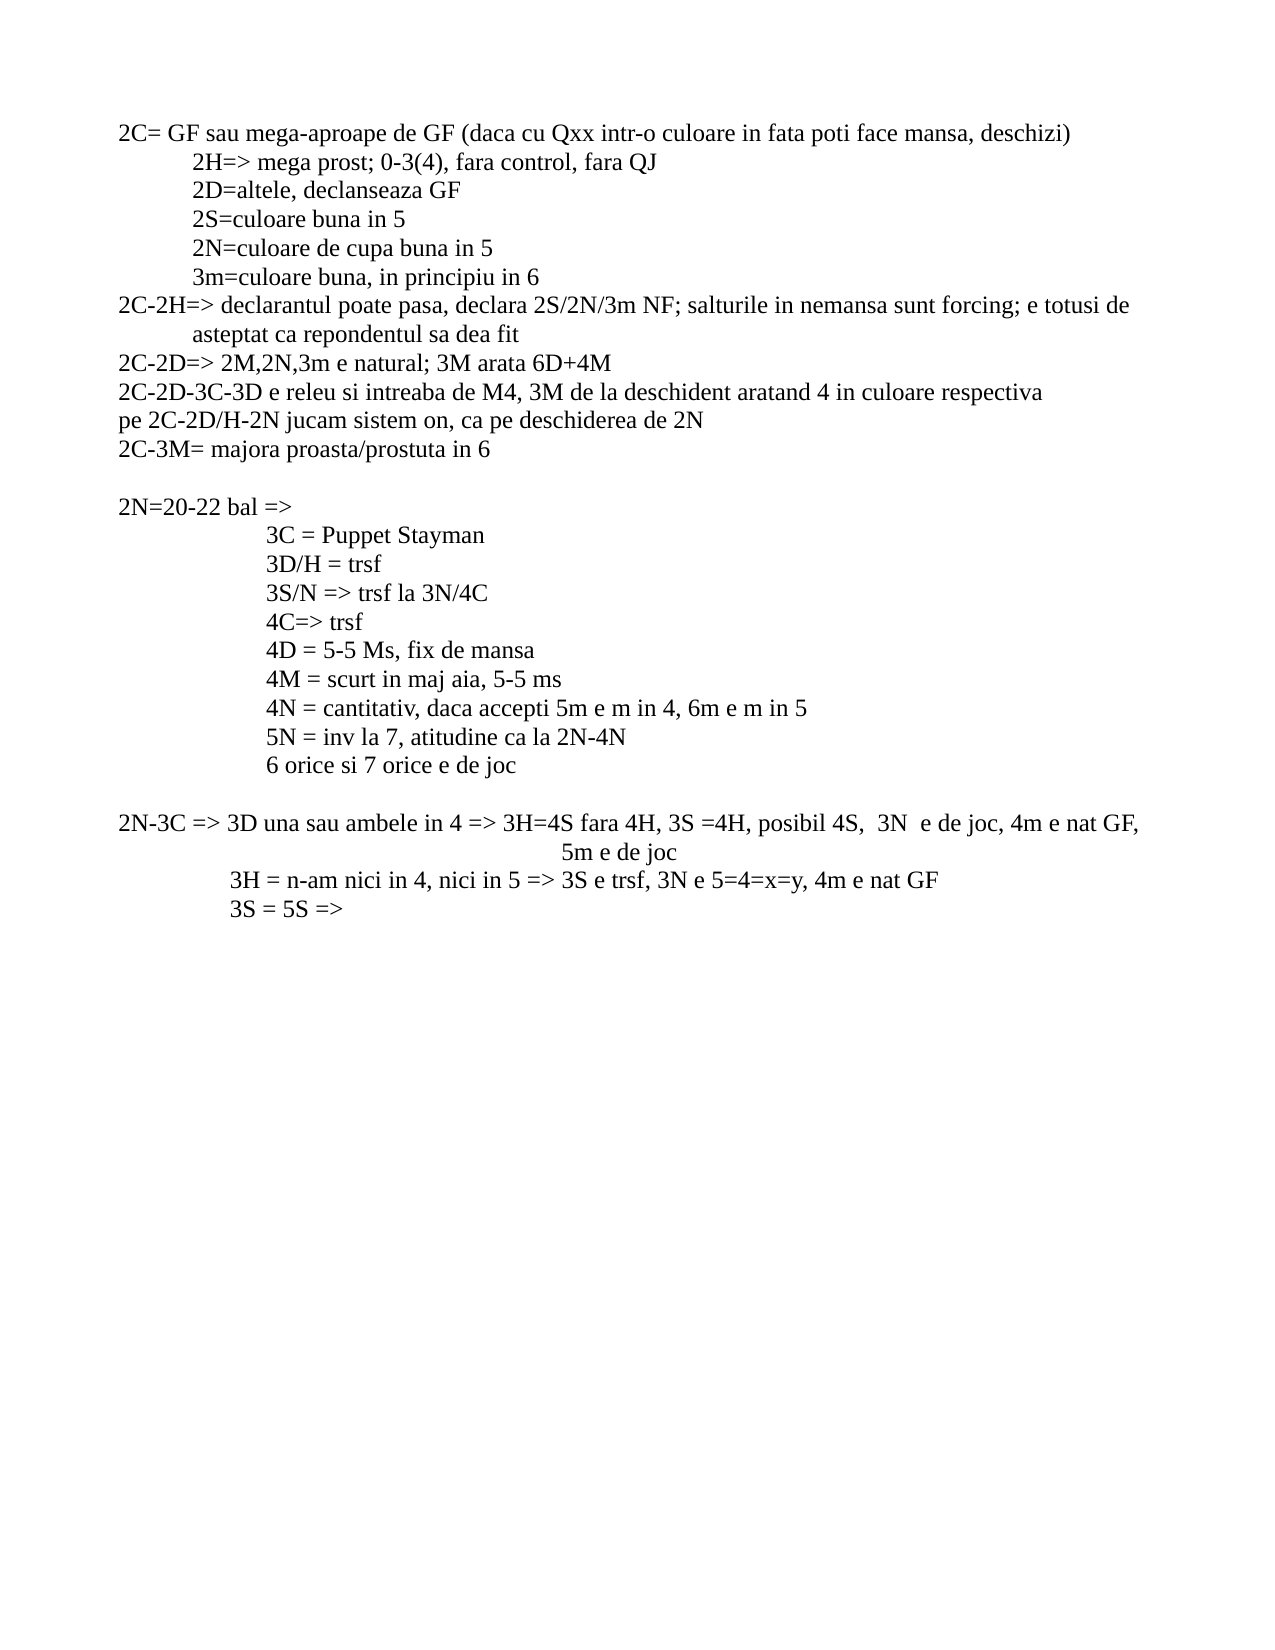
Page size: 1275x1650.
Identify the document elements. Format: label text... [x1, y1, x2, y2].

text 2D=altele, declanseaza GF [118, 176, 1157, 204]
text 2N-3C => 3D una sau ambele in 4 => 3H=4S fara 4H, 3S =4H, posibil 4S, 3N e de joc, 4m e nat GF, [118, 808, 1157, 837]
text 6 orice si 7 orice e de joc [118, 751, 1157, 779]
text 2C= GF sau mega-aproape de GF (daca cu Qxx intr-o culoare in fata poti face mansa, deschizi) [118, 118, 1157, 147]
text 4D = 5-5 Ms, fix de mansa [118, 636, 1157, 664]
text 2C-2H=> declarantul poate pasa, declara 2S/2N/3m NF; salturile in nemansa sunt forcing; e totusi de asteptat ca repondentul sa dea fit [118, 291, 1157, 348]
text 2S=culoare buna in 5 [118, 204, 1157, 233]
text 3D/H = trsf [118, 549, 1157, 578]
text 3S = 5S => [118, 894, 1157, 923]
text pe 2C-2D/H-2N jucam sistem on, ca pe deschiderea de 2N [118, 406, 1157, 434]
text 3m=culoare buna, in principiu in 6 [118, 262, 1157, 291]
text 4N = cantitativ, daca accepti 5m e m in 4, 6m e m in 5 [118, 693, 1157, 722]
text 4C=> trsf [118, 607, 1157, 636]
text 2N=culoare de cupa buna in 5 [118, 233, 1157, 262]
text 2C-2D=> 2M,2N,3m e natural; 3M arata 6D+4M [118, 348, 1157, 377]
text 2C-2D-3C-3D e releu si intreaba de M4, 3M de la deschident aratand 4 in culoare respectiva [118, 377, 1157, 406]
text 3S/N => trsf la 3N/4C [118, 578, 1157, 607]
text 3C = Puppet Stayman [118, 521, 1157, 549]
text 4M = scurt in maj aia, 5-5 ms [118, 664, 1157, 693]
text 2C-3M= majora proasta/prostuta in 6 [118, 434, 1157, 463]
text 2H=> mega prost; 0-3(4), fara control, fara QJ [118, 147, 1157, 176]
text 5m e de joc [118, 837, 1157, 866]
text 2N=20-22 bal => [118, 492, 1157, 521]
text 3H = n-am nici in 4, nici in 5 => 3S e trsf, 3N e 5=4=x=y, 4m e nat GF [118, 866, 1157, 894]
text 5N = inv la 7, atitudine ca la 2N-4N [118, 722, 1157, 751]
